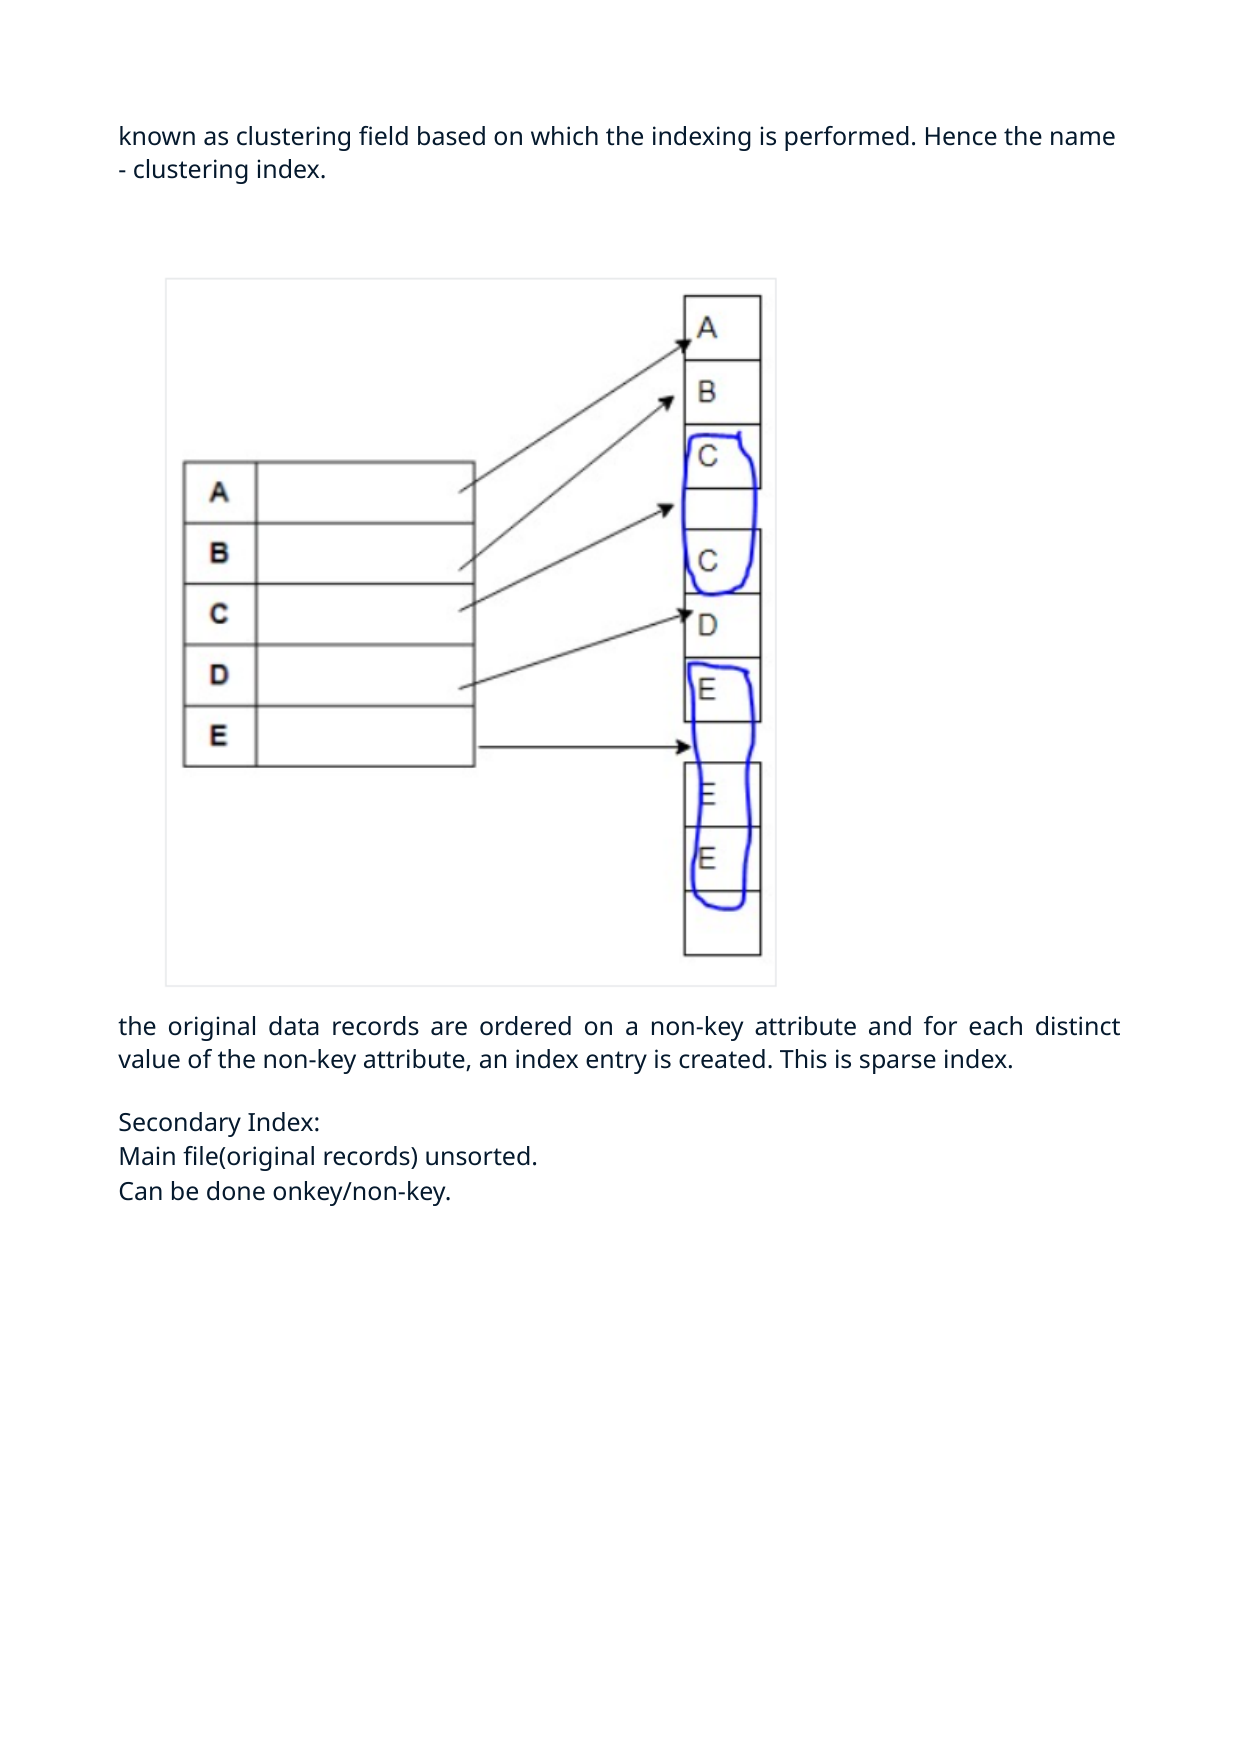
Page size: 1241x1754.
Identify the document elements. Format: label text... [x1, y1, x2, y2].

picture [131, 261, 1071, 1009]
text Main file(original records) unsorted. [118, 1139, 1122, 1173]
text known as clustering field based on which the indexing is performed. Hence the name - clustering index. [118, 118, 1122, 186]
text the original data records are ordered on a non-key attribute and for each distinct value of the non-key attribute, an index entry is created. This is sparse index. [118, 237, 1122, 1076]
text Secondary Index: [118, 1105, 1122, 1139]
text Can be done onkey/non-key. [118, 1173, 1122, 1207]
